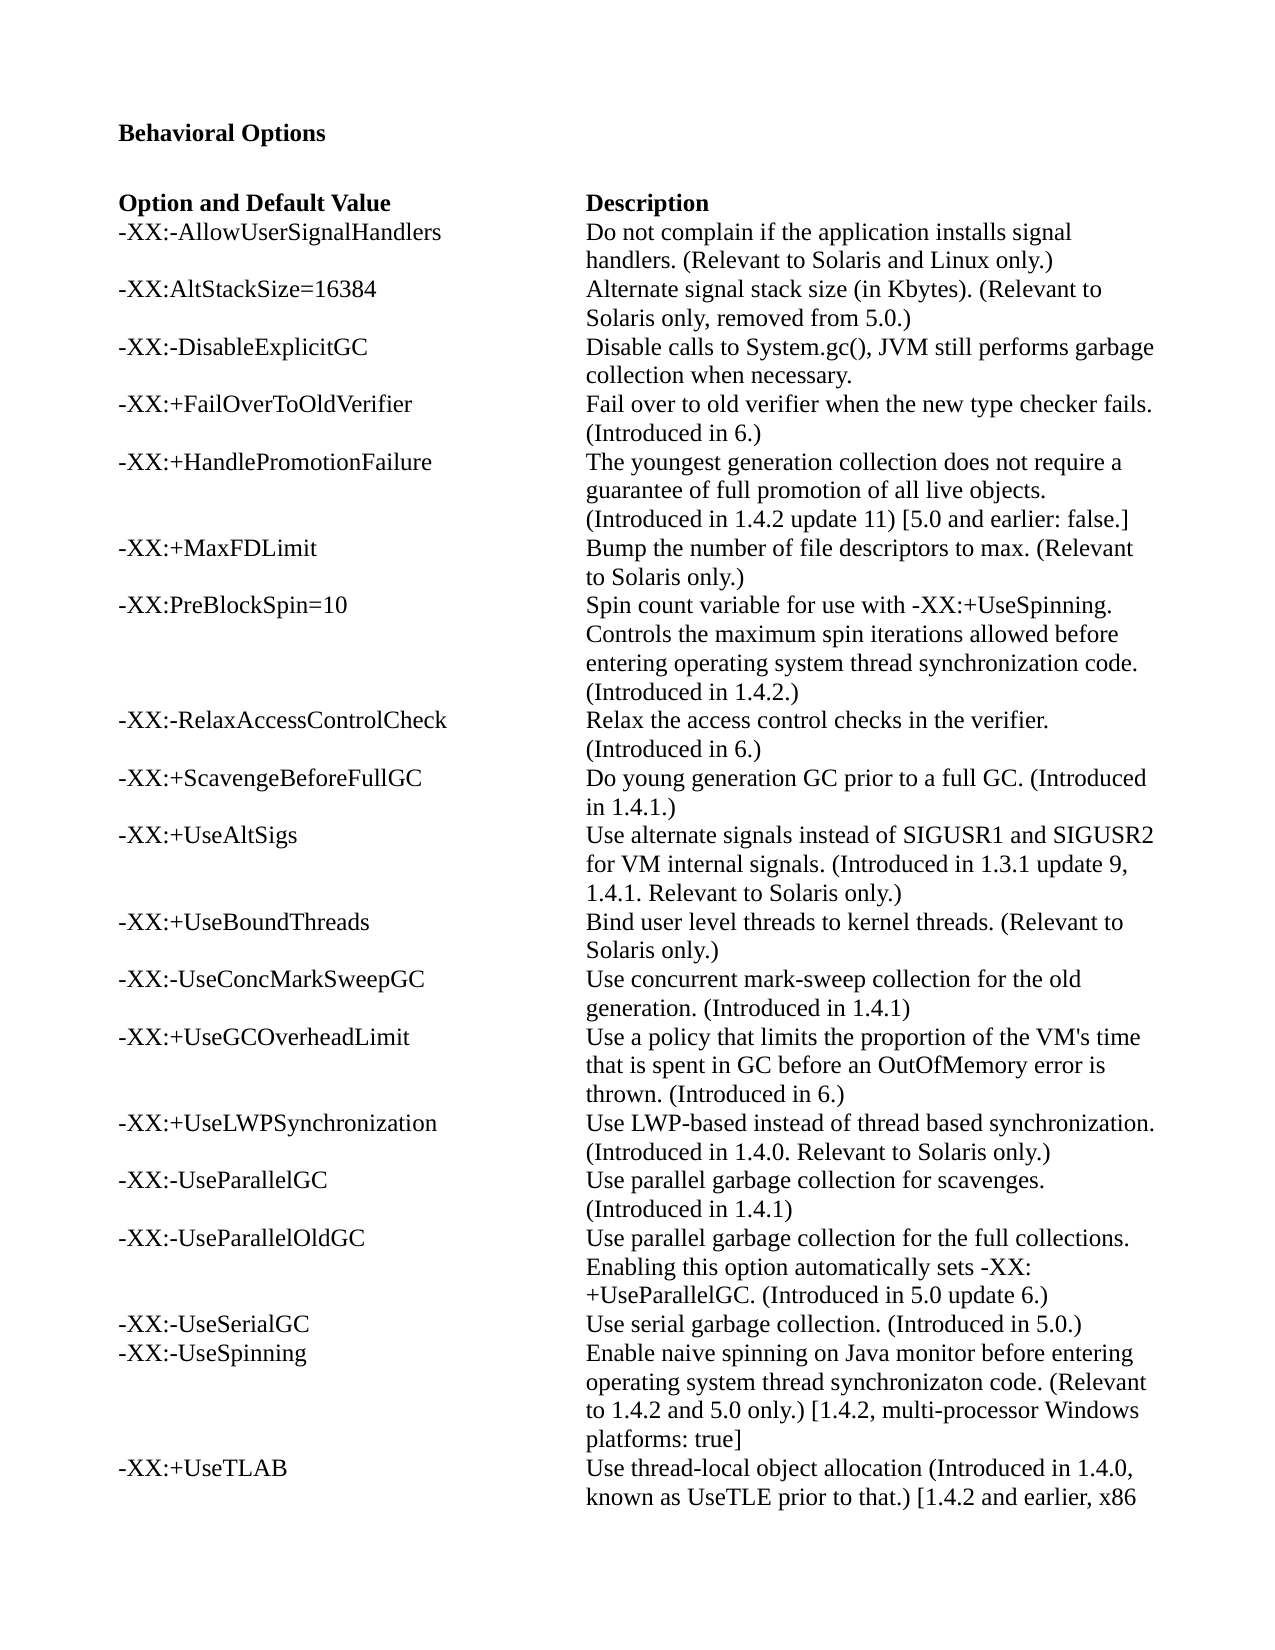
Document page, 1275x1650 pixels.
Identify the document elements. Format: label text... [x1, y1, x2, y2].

table_cell -XX:-UseParallelOldGC [118, 1223, 586, 1309]
table_cell -XX:+UseGCOverheadLimit [118, 1022, 586, 1108]
table_cell -XX:-UseSerialGC [118, 1309, 586, 1338]
table_cell -XX:+ScavengeBeforeFullGC [118, 763, 586, 821]
table_cell Do not complain if the application installs signal handlers. (Relevant to Solaris and Linux only.) [586, 217, 1157, 274]
table_cell Enable naive spinning on Java monitor before entering operating system thread synchronizaton code. (Relevant to 1.4.2 and 5.0 only.) [1.4.2, multi-processor Windows platforms: true] [586, 1338, 1157, 1453]
table_cell -XX:PreBlockSpin=10 [118, 591, 586, 706]
table_cell Fail over to old verifier when the new type checker fails. (Introduced in 6.) [586, 389, 1157, 447]
table_cell Use thread-local object allocation (Introduced in 1.4.0, known as UseTLE prior to that.) [1.4.2 and earlier, x86 [586, 1453, 1157, 1511]
table_cell Use concurrent mark-sweep collection for the old generation. (Introduced in 1.4.1) [586, 964, 1157, 1022]
table_cell Bind user level threads to kernel threads. (Relevant to Solaris only.) [586, 907, 1157, 964]
table_cell Spin count variable for use with -XX:+UseSpinning. Controls the maximum spin iterations allowed before entering operating system thread synchronization code. (Introduced in 1.4.2.) [586, 591, 1157, 706]
table_cell Use parallel garbage collection for scavenges. (Introduced in 1.4.1) [586, 1166, 1157, 1223]
table_cell -XX:+UseBoundThreads [118, 907, 586, 964]
table_cell -XX:-DisableExplicitGC [118, 332, 586, 389]
table_cell Bump the number of file descriptors to max. (Relevant to Solaris only.) [586, 533, 1157, 591]
table_cell -XX:+HandlePromotionFailure [118, 447, 586, 533]
table_cell -XX:-UseConcMarkSweepGC [118, 964, 586, 1022]
table_cell -XX:+MaxFDLimit [118, 533, 586, 591]
table_cell Use LWP-based instead of thread based synchronization. (Introduced in 1.4.0. Relevant to Solaris only.) [586, 1108, 1157, 1166]
table_cell -XX:AltStackSize=16384 [118, 274, 586, 332]
subtitle Behavioral Options [118, 118, 1157, 147]
table_header Description [586, 188, 1157, 217]
table_cell -XX:+UseLWPSynchronization [118, 1108, 586, 1166]
table_cell Use serial garbage collection. (Introduced in 5.0.) [586, 1309, 1157, 1338]
table_cell -XX:-AllowUserSignalHandlers [118, 217, 586, 274]
table_cell Do young generation GC prior to a full GC. (Introduced in 1.4.1.) [586, 763, 1157, 821]
table_cell -XX:-RelaxAccessControlCheck [118, 706, 586, 763]
table_cell -XX:+FailOverToOldVerifier [118, 389, 586, 447]
table_cell -XX:+UseAltSigs [118, 821, 586, 907]
table_cell Alternate signal stack size (in Kbytes). (Relevant to Solaris only, removed from 5.0.) [586, 274, 1157, 332]
table_cell Use alternate signals instead of SIGUSR1 and SIGUSR2 for VM internal signals. (Introduced in 1.3.1 update 9, 1.4.1. Relevant to Solaris only.) [586, 821, 1157, 907]
table_cell Use a policy that limits the proportion of the VM's time that is spent in GC before an OutOfMemory error is thrown. (Introduced in 6.) [586, 1022, 1157, 1108]
table_cell -XX:+UseTLAB [118, 1453, 586, 1511]
table_cell -XX:-UseSpinning [118, 1338, 586, 1453]
table_header Option and Default Value [118, 188, 586, 217]
table_cell -XX:-UseParallelGC [118, 1166, 586, 1223]
table_cell Relax the access control checks in the verifier. (Introduced in 6.) [586, 706, 1157, 763]
table_cell Disable calls to System.gc(), JVM still performs garbage collection when necessary. [586, 332, 1157, 389]
table_cell Use parallel garbage collection for the full collections. Enabling this option automatically sets -XX:+UseParallelGC. (Introduced in 5.0 update 6.) [586, 1223, 1157, 1309]
table_cell The youngest generation collection does not require a guarantee of full promotion of all live objects. (Introduced in 1.4.2 update 11) [5.0 and earlier: false.] [586, 447, 1157, 533]
